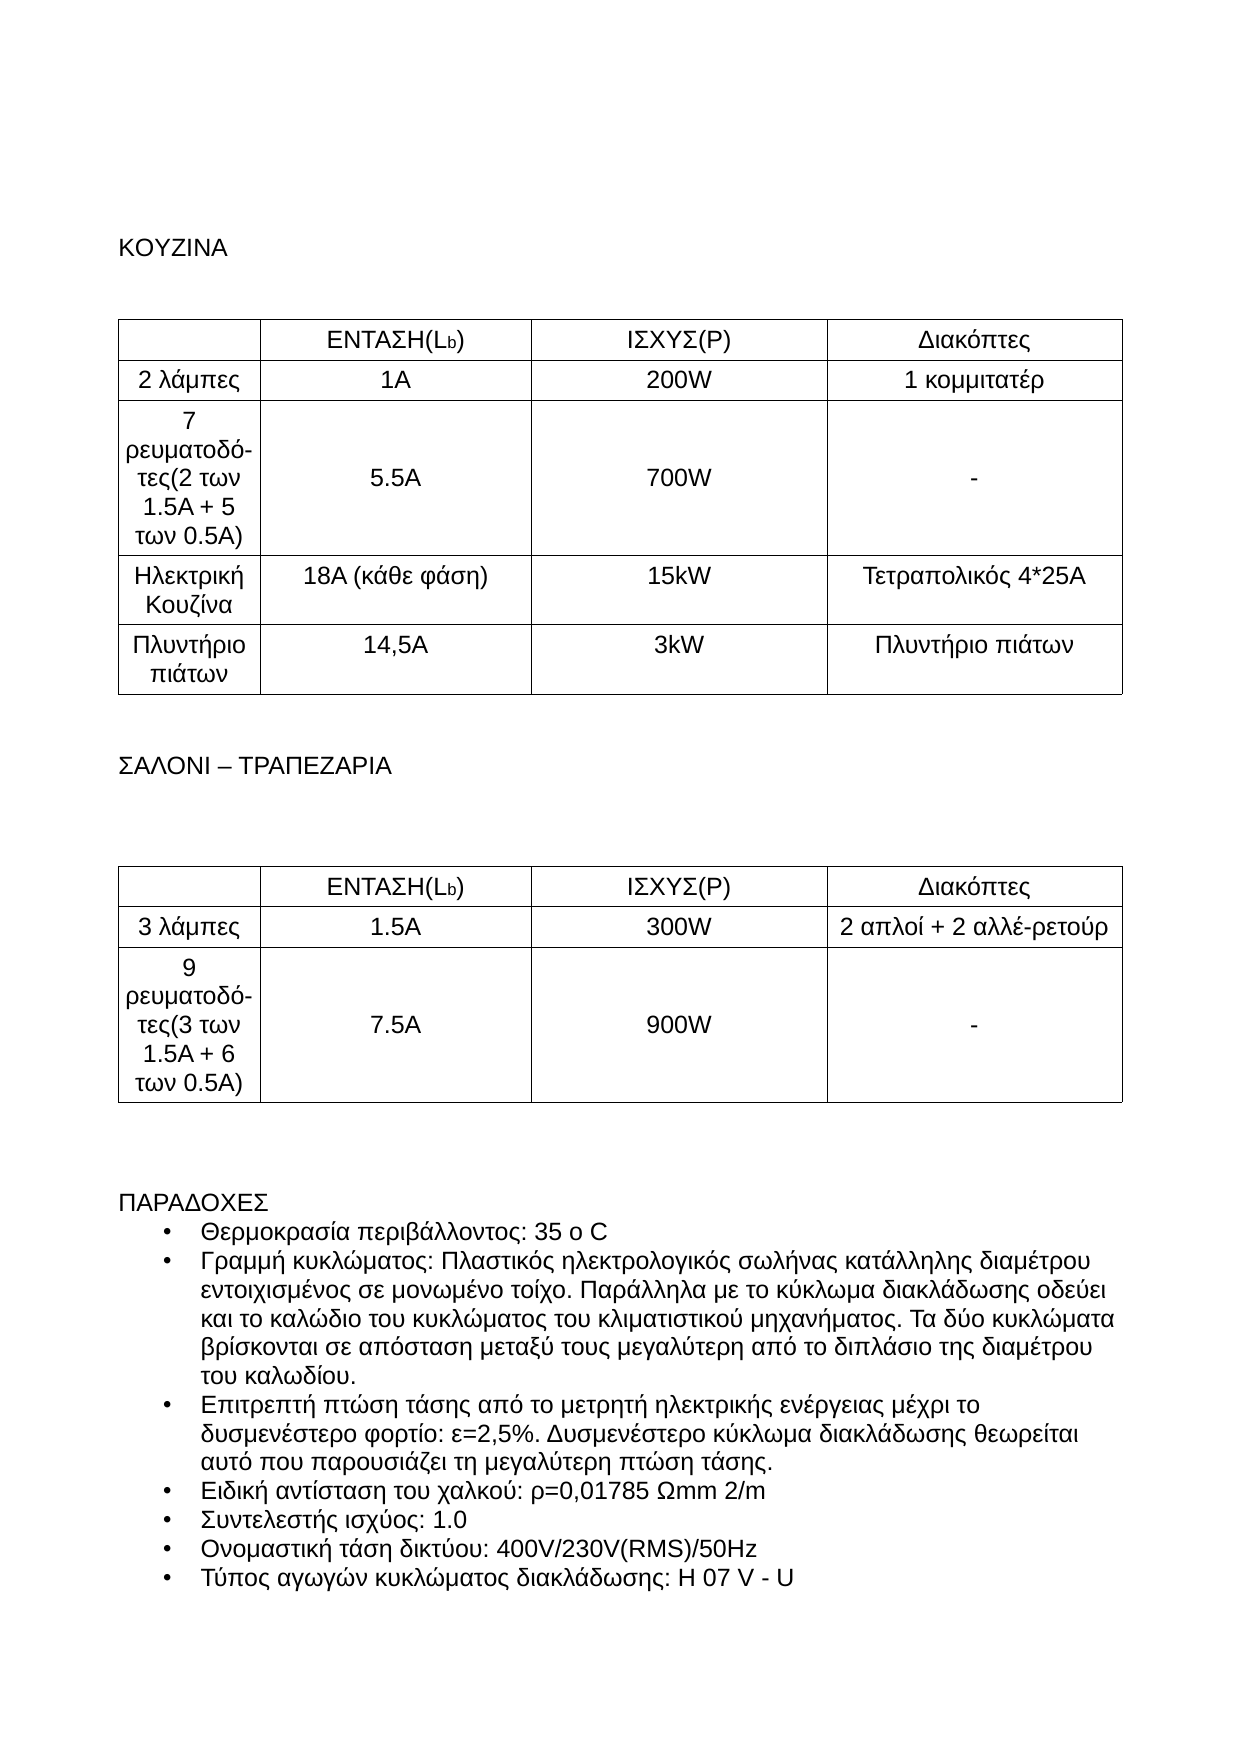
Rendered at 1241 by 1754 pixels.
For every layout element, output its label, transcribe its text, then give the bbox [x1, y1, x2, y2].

table_header ΙΣΧΥΣ(P) [532, 867, 827, 906]
table_cell 200W [532, 361, 827, 400]
table_cell 9 ρευματοδό-τες(3 των 1.5Α + 6 των 0.5Α) [119, 948, 260, 1102]
list Γραμμή κυκλώματος: Πλαστικός ηλεκτρολογικός σωλήνας κατάλληλης διαμέτρου εντοιχισμένος σε μονωμένο τοίχο. Παράλληλα με το κύκλωμα διακλάδωσης οδεύει και το καλώδιο του κυκλώματος του κλιματιστικού μηχανήματος. Τα δύο κυκλώματα βρίσκονται σε απόσταση μεταξύ τους μεγαλύτερη από το διπλάσιο της διαμέτρου του καλωδίου. [163, 1246, 1122, 1390]
table_cell 1.5Α [261, 907, 531, 947]
table_cell 7.5Α [261, 948, 531, 1102]
text ΠΑΡΑΔΟΧΕΣ [118, 1188, 1122, 1217]
table_cell 15kW [532, 556, 827, 624]
list Τύπος αγωγών κυκλώματος διακλάδωσης: H 07 V - U [163, 1563, 1122, 1592]
table_header Διακόπτες [828, 320, 1122, 360]
table_cell 2 λάμπες [119, 361, 260, 400]
table_header ΕΝΤΑΣΗ(Lb) [261, 867, 531, 906]
list Ειδική αντίσταση του χαλκού: ρ=0,01785 Ωmm 2/m [163, 1476, 1122, 1505]
list Ονομαστική τάση δικτύου: 400V/230V(RMS)/50Hz [163, 1534, 1122, 1563]
table_cell 900W [532, 948, 827, 1102]
table_header ΕΝΤΑΣΗ(Lb) [261, 320, 531, 360]
table_cell 700W [532, 401, 827, 555]
table_header [119, 320, 260, 360]
text KOYZINA [118, 233, 1122, 262]
table_cell 1 κομμιτατέρ [828, 361, 1122, 400]
table_cell 5.5Α [261, 401, 531, 555]
table_header ΙΣΧΥΣ(P) [532, 320, 827, 360]
table_cell 3 λάμπες [119, 907, 260, 947]
list Θερμοκρασία περιβάλλοντος: 35 ο C [163, 1217, 1122, 1246]
table_cell 1Α [261, 361, 531, 400]
table_cell 300W [532, 907, 827, 947]
table_cell Πλυντήριο πιάτων [119, 625, 260, 693]
table_cell Τετραπολικός 4*25Α [828, 556, 1122, 624]
table_cell Ηλεκτρική Κουζίνα [119, 556, 260, 624]
table_cell 14,5A [261, 625, 531, 693]
table_cell 18Α (κάθε φάση) [261, 556, 531, 624]
list Συντελεστής ισχύος: 1.0 [163, 1505, 1122, 1534]
list Επιτρεπτή πτώση τάσης από το μετρητή ηλεκτρικής ενέργειας μέχρι το δυσμενέστερο φορτίο: ε=2,5%. Δυσμενέστερο κύκλωμα διακλάδωσης θεωρείται αυτό που παρουσιάζει τη μεγαλύτερη πτώση τάσης. [163, 1390, 1122, 1476]
table_cell - [828, 401, 1122, 555]
table_cell 3kW [532, 625, 827, 693]
table_cell Πλυντήριο πιάτων [828, 625, 1122, 693]
table_header [119, 867, 260, 906]
text ΣΑΛΟΝΙ – ΤΡΑΠΕΖΑΡΙΑ [118, 751, 1122, 780]
table_cell - [828, 948, 1122, 1102]
table_header Διακόπτες [828, 867, 1122, 906]
table_cell 2 απλοί + 2 αλλέ-ρετούρ [828, 907, 1122, 947]
table_cell 7 ρευματοδό-τες(2 των 1.5Α + 5 των 0.5Α) [119, 401, 260, 555]
